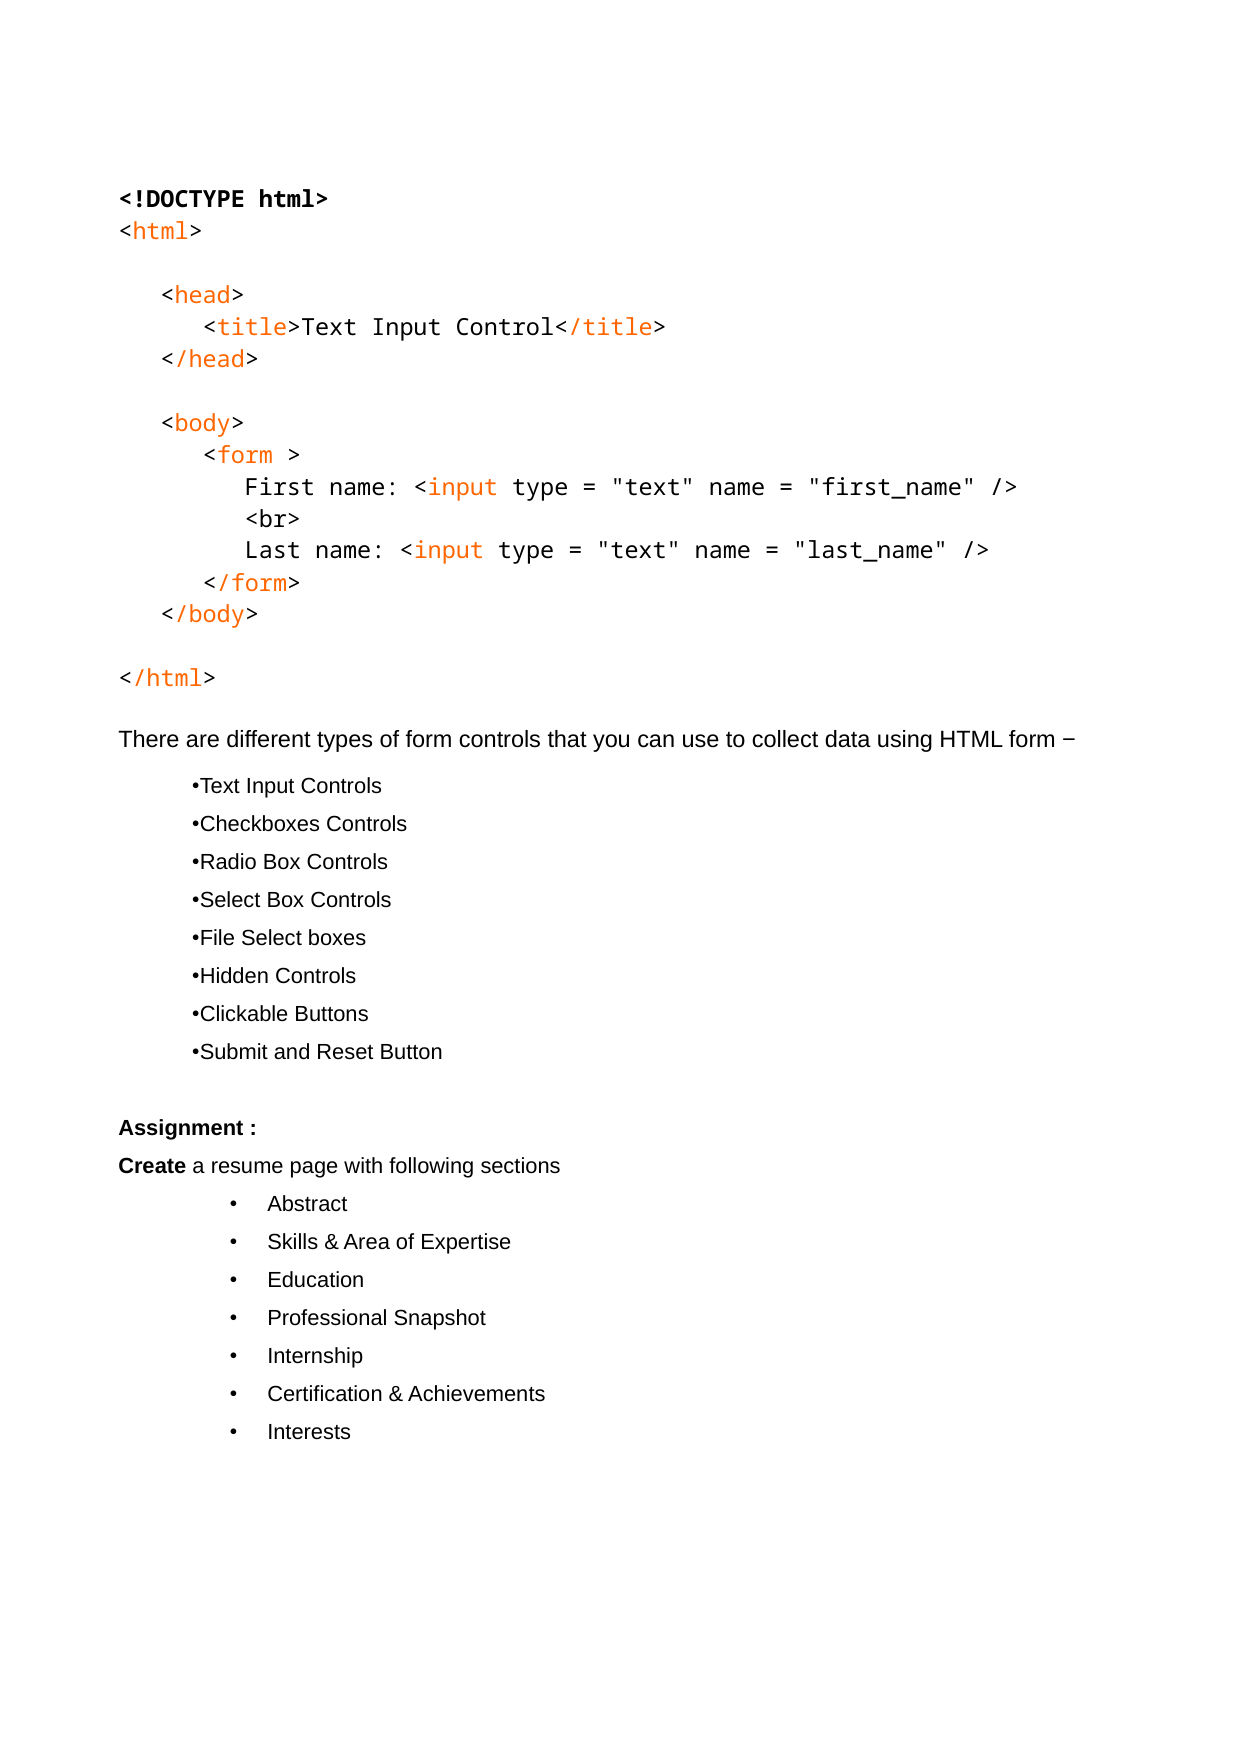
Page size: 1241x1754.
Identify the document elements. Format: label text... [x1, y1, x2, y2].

text </form> [118, 566, 1122, 598]
list Radio Box Controls [118, 848, 1122, 874]
text There are different types of form controls that you can use to collect data using HTML form − [118, 726, 1122, 753]
list Checkboxes Controls [118, 811, 1122, 836]
text </html> [118, 662, 1122, 694]
list File Select boxes [118, 924, 1122, 950]
text </body> [118, 598, 1122, 630]
list Skills & Area of Expertise [229, 1229, 1122, 1254]
text First name: <input type = "text" name = "first_name" /> [118, 470, 1122, 502]
list Internship [229, 1343, 1122, 1368]
list Text Input Controls [118, 772, 1122, 798]
text <form > [118, 438, 1122, 470]
text <html> [118, 214, 1122, 246]
list Clickable Buttons [118, 1001, 1122, 1026]
text <body> [118, 406, 1122, 438]
list Certification & Achievements [229, 1381, 1122, 1406]
text </head> [118, 342, 1122, 374]
list Abstract [229, 1191, 1122, 1216]
list Hidden Controls [118, 963, 1122, 988]
text Assignment : [118, 1115, 1122, 1140]
text <title>Text Input Control</title> [118, 310, 1122, 342]
list Professional Snapshot [229, 1305, 1122, 1330]
text <br> [118, 502, 1122, 534]
list Select Box Controls [118, 887, 1122, 912]
text <!DOCTYPE html> [118, 182, 1122, 214]
text <head> [118, 278, 1122, 310]
list Submit and Reset Button [118, 1039, 1122, 1064]
text Create a resume page with following sections [118, 1153, 1122, 1178]
list Education [229, 1267, 1122, 1292]
list Interests [229, 1419, 1122, 1444]
text Last name: <input type = "text" name = "last_name" /> [118, 534, 1122, 566]
